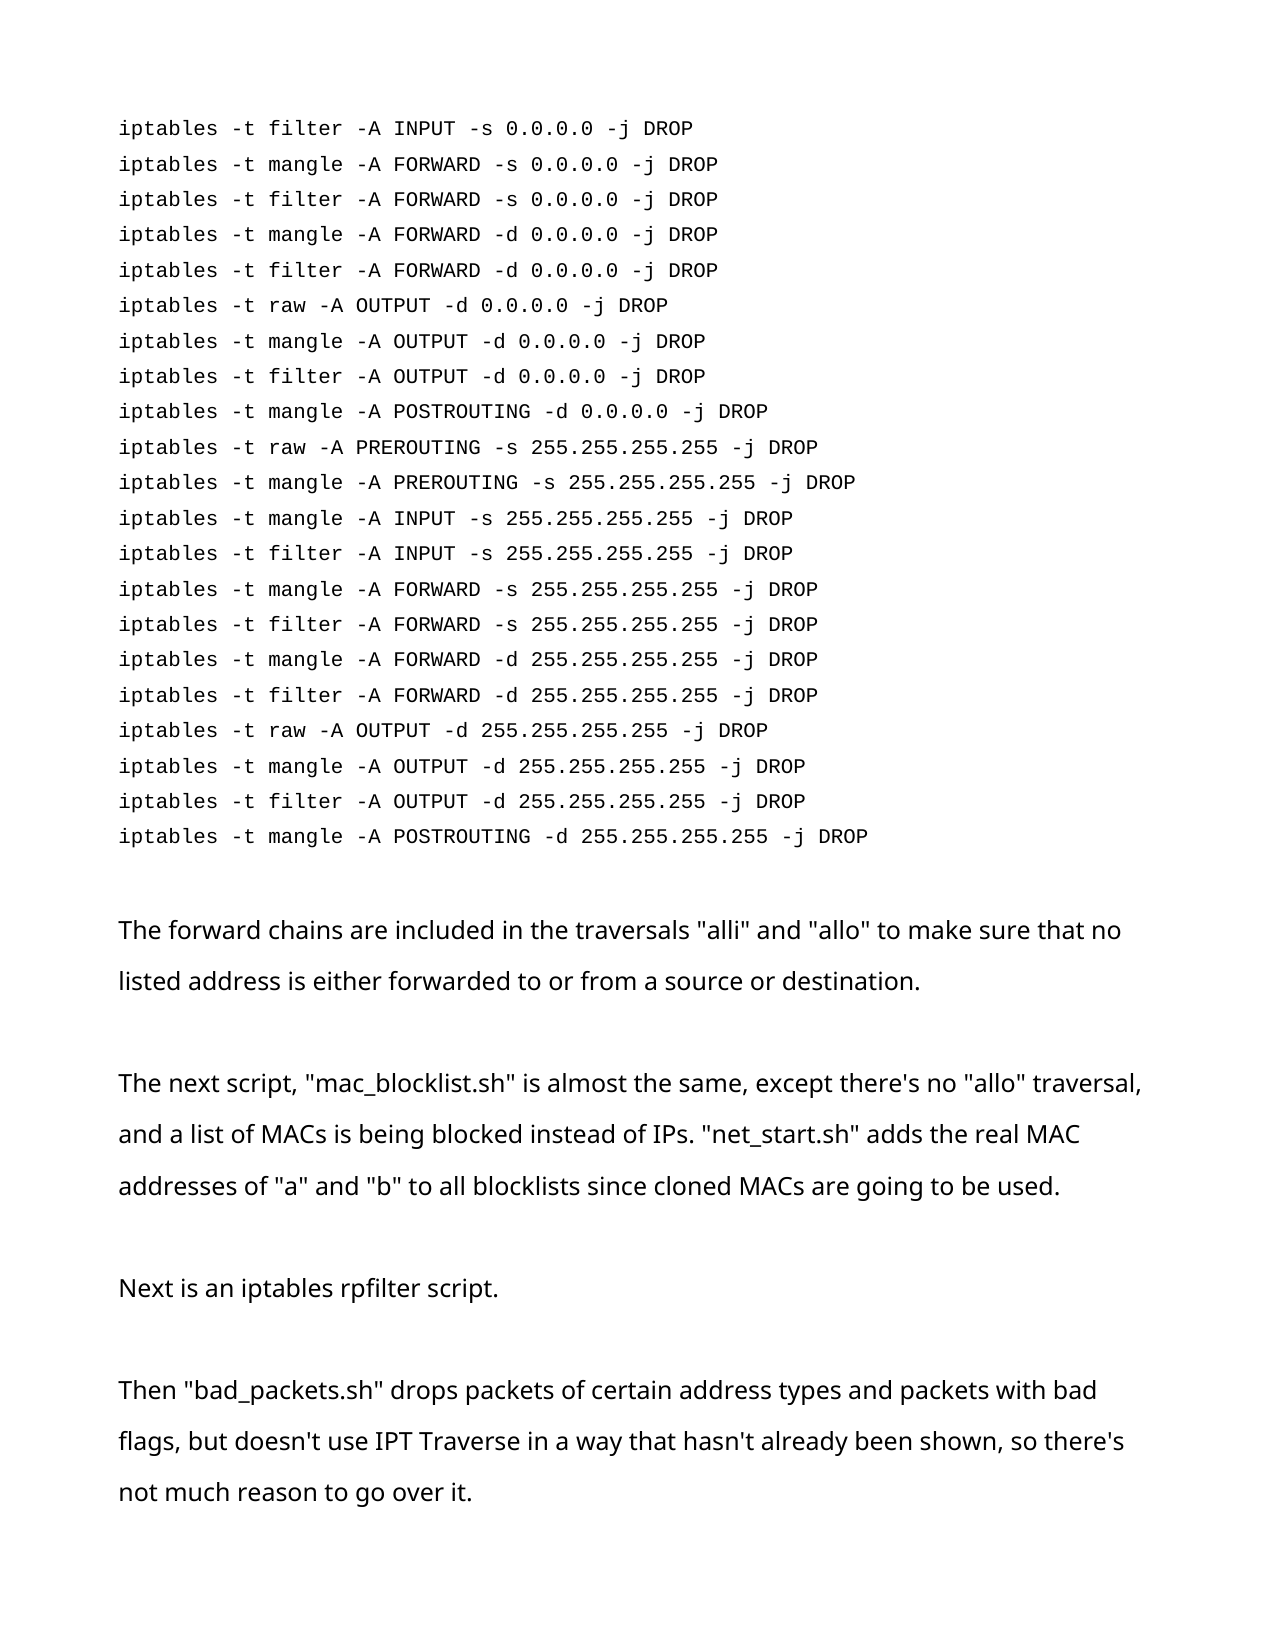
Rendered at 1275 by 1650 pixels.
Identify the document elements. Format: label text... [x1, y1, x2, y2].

text iptables -t filter -A FORWARD -s 255.255.255.255 -j DROP [118, 614, 1157, 638]
text iptables -t filter -A OUTPUT -d 255.255.255.255 -j DROP [118, 791, 1157, 815]
text iptables -t raw -A OUTPUT -d 255.255.255.255 -j DROP [118, 720, 1157, 744]
text Then "bad_packets.sh" drops packets of certain address types and packets with bad flags, but doesn't use IPT Traverse in a way that hasn't already been shown, so there's not much reason to go over it. [118, 1372, 1157, 1508]
text iptables -t mangle -A FORWARD -d 255.255.255.255 -j DROP [118, 649, 1157, 673]
text The forward chains are included in the traversals "alli" and "allo" to make sure that no listed address is either forwarded to or from a source or destination. [118, 913, 1157, 998]
text iptables -t filter -A FORWARD -d 0.0.0.0 -j DROP [118, 260, 1157, 283]
text iptables -t raw -A OUTPUT -d 0.0.0.0 -j DROP [118, 295, 1157, 319]
text The next script, "mac_blocklist.sh" is almost the same, except there's no "allo" traversal, and a list of MACs is being blocked instead of IPs. "net_start.sh" adds the real MAC addresses of "a" and "b" to all blocklists since cloned MACs are going to be used. [118, 1066, 1157, 1202]
text iptables -t mangle -A POSTROUTING -d 0.0.0.0 -j DROP [118, 401, 1157, 425]
text iptables -t mangle -A OUTPUT -d 0.0.0.0 -j DROP [118, 331, 1157, 354]
text iptables -t filter -A INPUT -s 255.255.255.255 -j DROP [118, 543, 1157, 567]
text iptables -t mangle -A OUTPUT -d 255.255.255.255 -j DROP [118, 756, 1157, 779]
text iptables -t mangle -A FORWARD -s 0.0.0.0 -j DROP [118, 153, 1157, 177]
text iptables -t mangle -A PREROUTING -s 255.255.255.255 -j DROP [118, 472, 1157, 496]
text iptables -t mangle -A FORWARD -s 255.255.255.255 -j DROP [118, 578, 1157, 602]
text iptables -t mangle -A FORWARD -d 0.0.0.0 -j DROP [118, 224, 1157, 248]
text iptables -t filter -A OUTPUT -d 0.0.0.0 -j DROP [118, 366, 1157, 390]
text iptables -t mangle -A POSTROUTING -d 255.255.255.255 -j DROP [118, 826, 1157, 850]
text iptables -t filter -A INPUT -s 0.0.0.0 -j DROP [118, 118, 1157, 142]
text iptables -t raw -A PREROUTING -s 255.255.255.255 -j DROP [118, 437, 1157, 461]
text iptables -t filter -A FORWARD -s 0.0.0.0 -j DROP [118, 189, 1157, 213]
text Next is an iptables rpfilter script. [118, 1270, 1157, 1304]
text iptables -t mangle -A INPUT -s 255.255.255.255 -j DROP [118, 508, 1157, 531]
text iptables -t filter -A FORWARD -d 255.255.255.255 -j DROP [118, 685, 1157, 708]
